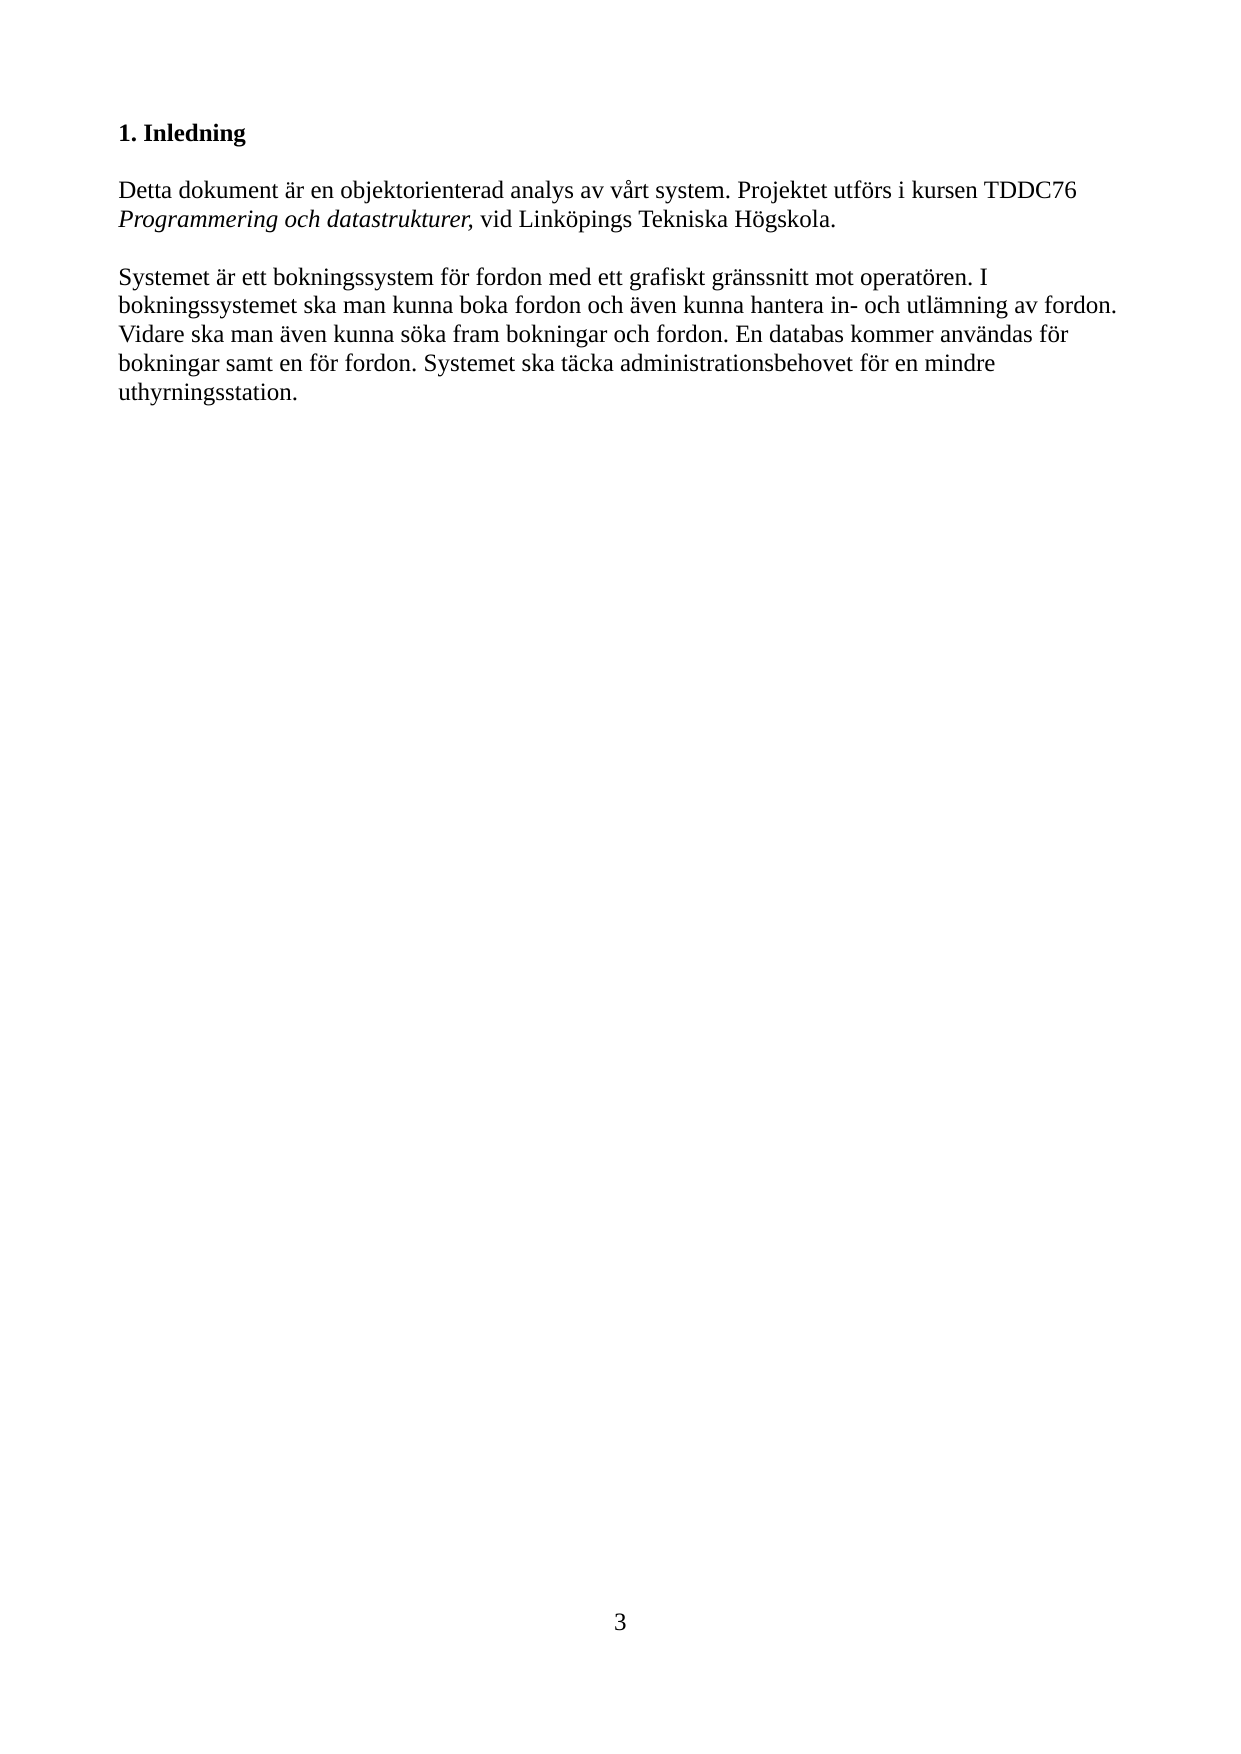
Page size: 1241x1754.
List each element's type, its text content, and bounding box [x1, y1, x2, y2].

text Vidare ska man även kunna söka fram bokningar och fordon. En databas kommer användas för bokningar samt en för fordon. Systemet ska täcka administrationsbehovet för en mindre uthyrningsstation. [118, 319, 1122, 406]
text 1. Inledning [118, 118, 1122, 147]
text Systemet är ett bokningssystem för fordon med ett grafiskt gränssnitt mot operatören. I bokningssystemet ska man kunna boka fordon och även kunna hantera in- och utlämning av fordon. [118, 262, 1122, 319]
text Detta dokument är en objektorienterad analys av vårt system. Projektet utförs i kursen TDDC76 Programmering och datastrukturer, vid Linköpings Tekniska Högskola. [118, 176, 1122, 233]
